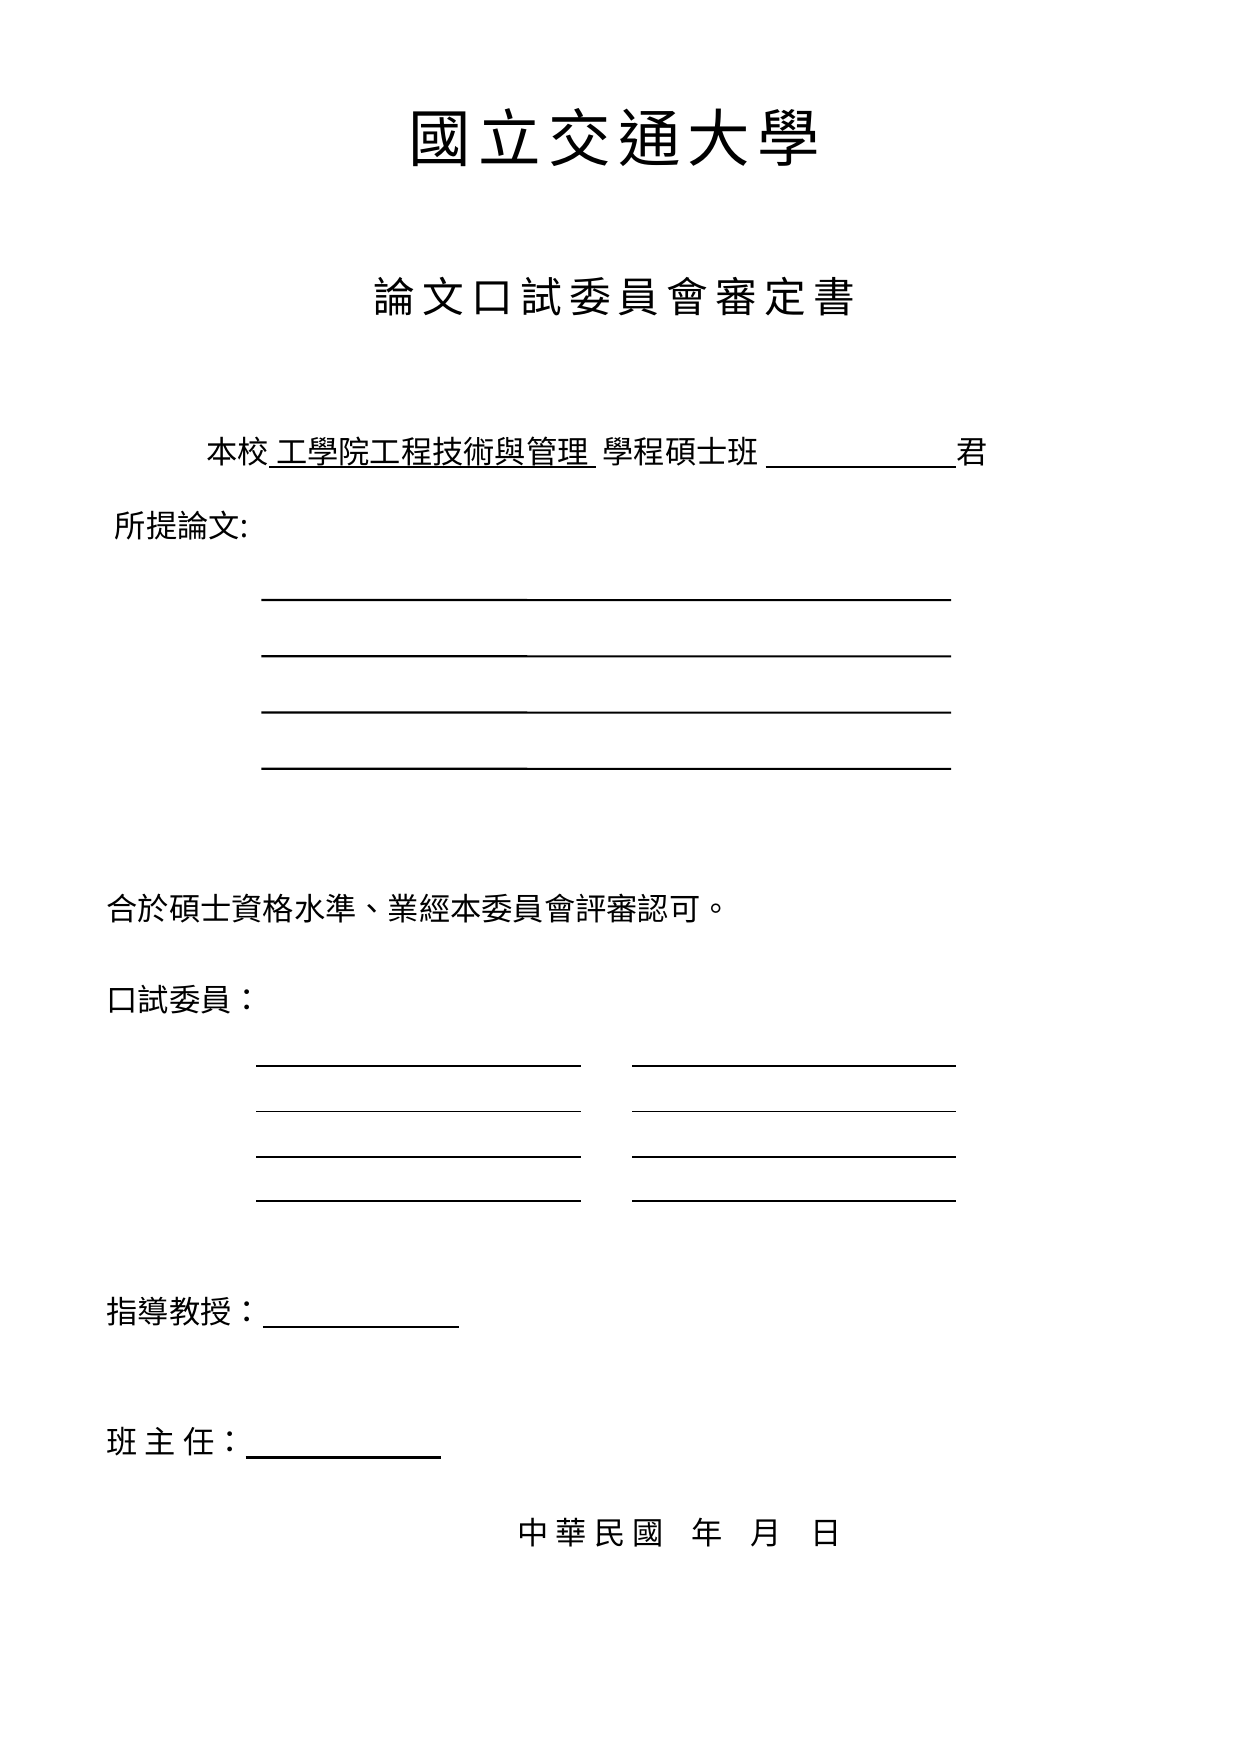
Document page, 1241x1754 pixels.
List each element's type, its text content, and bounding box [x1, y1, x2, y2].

text 中 華 民 國 年 月 日 [106, 1508, 1122, 1553]
text 國立交通大學 [106, 89, 1122, 179]
text 口試委員： [106, 975, 1122, 1020]
text 本校 工學院工程技術與管理 學程碩士班 君 [106, 427, 1122, 501]
table_header [632, 1067, 956, 1111]
text 所提論文: [106, 501, 1122, 546]
table_cell [632, 1112, 956, 1156]
table_cell [256, 1158, 581, 1200]
table_header [256, 1067, 581, 1111]
table_cell [581, 1156, 632, 1200]
text 論文口試委員會審定書 [106, 264, 1122, 324]
text 班 主 任： [106, 1418, 1122, 1463]
text 合於碩士資格水準、業經本委員會評審認可。 [106, 884, 1122, 929]
table_cell [256, 1112, 581, 1156]
table_cell [632, 1158, 956, 1200]
table_cell [581, 1111, 632, 1156]
table_header [581, 1065, 632, 1111]
text 指導教授： [106, 1287, 1122, 1332]
